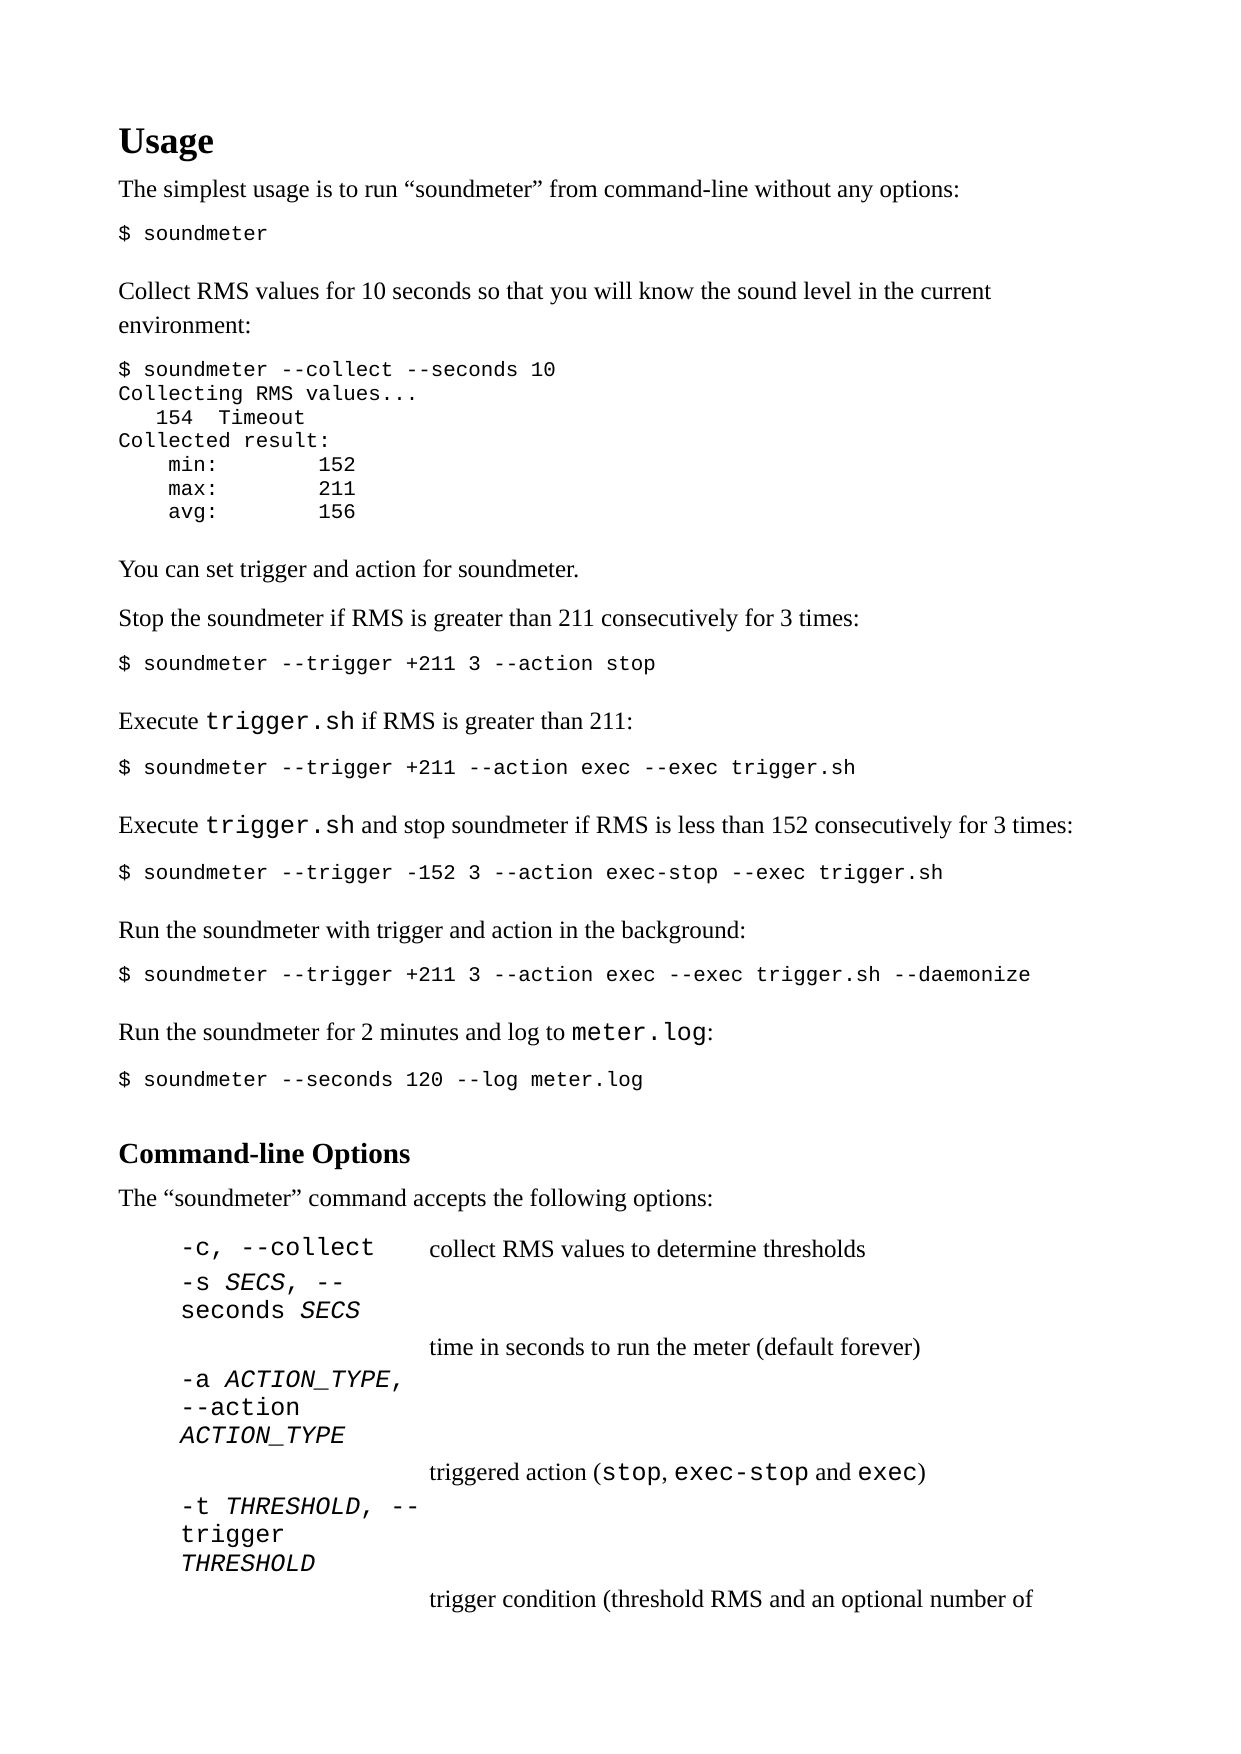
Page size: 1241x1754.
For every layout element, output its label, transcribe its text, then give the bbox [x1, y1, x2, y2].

text Collected result: [118, 430, 1122, 454]
table_cell -s SECS, --seconds SECS [177, 1266, 426, 1329]
text The simplest usage is to run “soundmeter” from command-line without any options: [118, 174, 1122, 202]
table_cell [426, 1266, 1063, 1329]
text Run the soundmeter with trigger and action in the background: [118, 915, 1122, 944]
text $ soundmeter --trigger -152 3 --action exec-stop --exec trigger.sh [118, 862, 1122, 886]
table_cell time in seconds to run the meter (default forever) [426, 1329, 1063, 1363]
subtitle Command-line Options [118, 1137, 1122, 1170]
table_cell trigger condition (threshold RMS and an optional number of [426, 1582, 1063, 1616]
table_header collect RMS values to determine thresholds [426, 1232, 1063, 1266]
table_cell [426, 1491, 1063, 1582]
text $ soundmeter --trigger +211 3 --action exec --exec trigger.sh --daemonize [118, 964, 1122, 988]
table_cell [177, 1582, 426, 1616]
text 154 Timeout [118, 407, 1122, 430]
text avg: 156 [118, 501, 1122, 525]
text Execute trigger.sh and stop soundmeter if RMS is less than 152 consecutively for 3 times: [118, 810, 1122, 841]
table_cell [177, 1454, 426, 1491]
text Run the soundmeter for 2 minutes and log to meter.log: [118, 1017, 1122, 1048]
text Stop the soundmeter if RMS is greater than 211 consecutively for 3 times: [118, 603, 1122, 632]
text Execute trigger.sh if RMS is greater than 211: [118, 706, 1122, 737]
text Collect RMS values for 10 seconds so that you will know the sound level in the current environment: [118, 276, 1122, 339]
text min: 152 [118, 454, 1122, 478]
text You can set trigger and action for soundmeter. [118, 554, 1122, 583]
table_cell triggered action (stop, exec-stop and exec) [426, 1454, 1063, 1491]
table_header -c, --collect [177, 1232, 426, 1266]
table_cell [426, 1363, 1063, 1454]
table_cell [177, 1329, 426, 1363]
text The “soundmeter” command accepts the following options: [118, 1183, 1122, 1211]
table_cell -t THRESHOLD, --trigger THRESHOLD [177, 1491, 426, 1582]
text Collecting RMS values... [118, 383, 1122, 407]
table_cell -a ACTION_TYPE, --action ACTION_TYPE [177, 1363, 426, 1454]
text $ soundmeter --trigger +211 3 --action stop [118, 653, 1122, 676]
text max: 211 [118, 478, 1122, 501]
text $ soundmeter --collect --seconds 10 [118, 359, 1122, 383]
text $ soundmeter --seconds 120 --log meter.log [118, 1069, 1122, 1092]
subtitle Usage [118, 118, 1122, 161]
text $ soundmeter [118, 223, 1122, 246]
text $ soundmeter --trigger +211 --action exec --exec trigger.sh [118, 757, 1122, 781]
